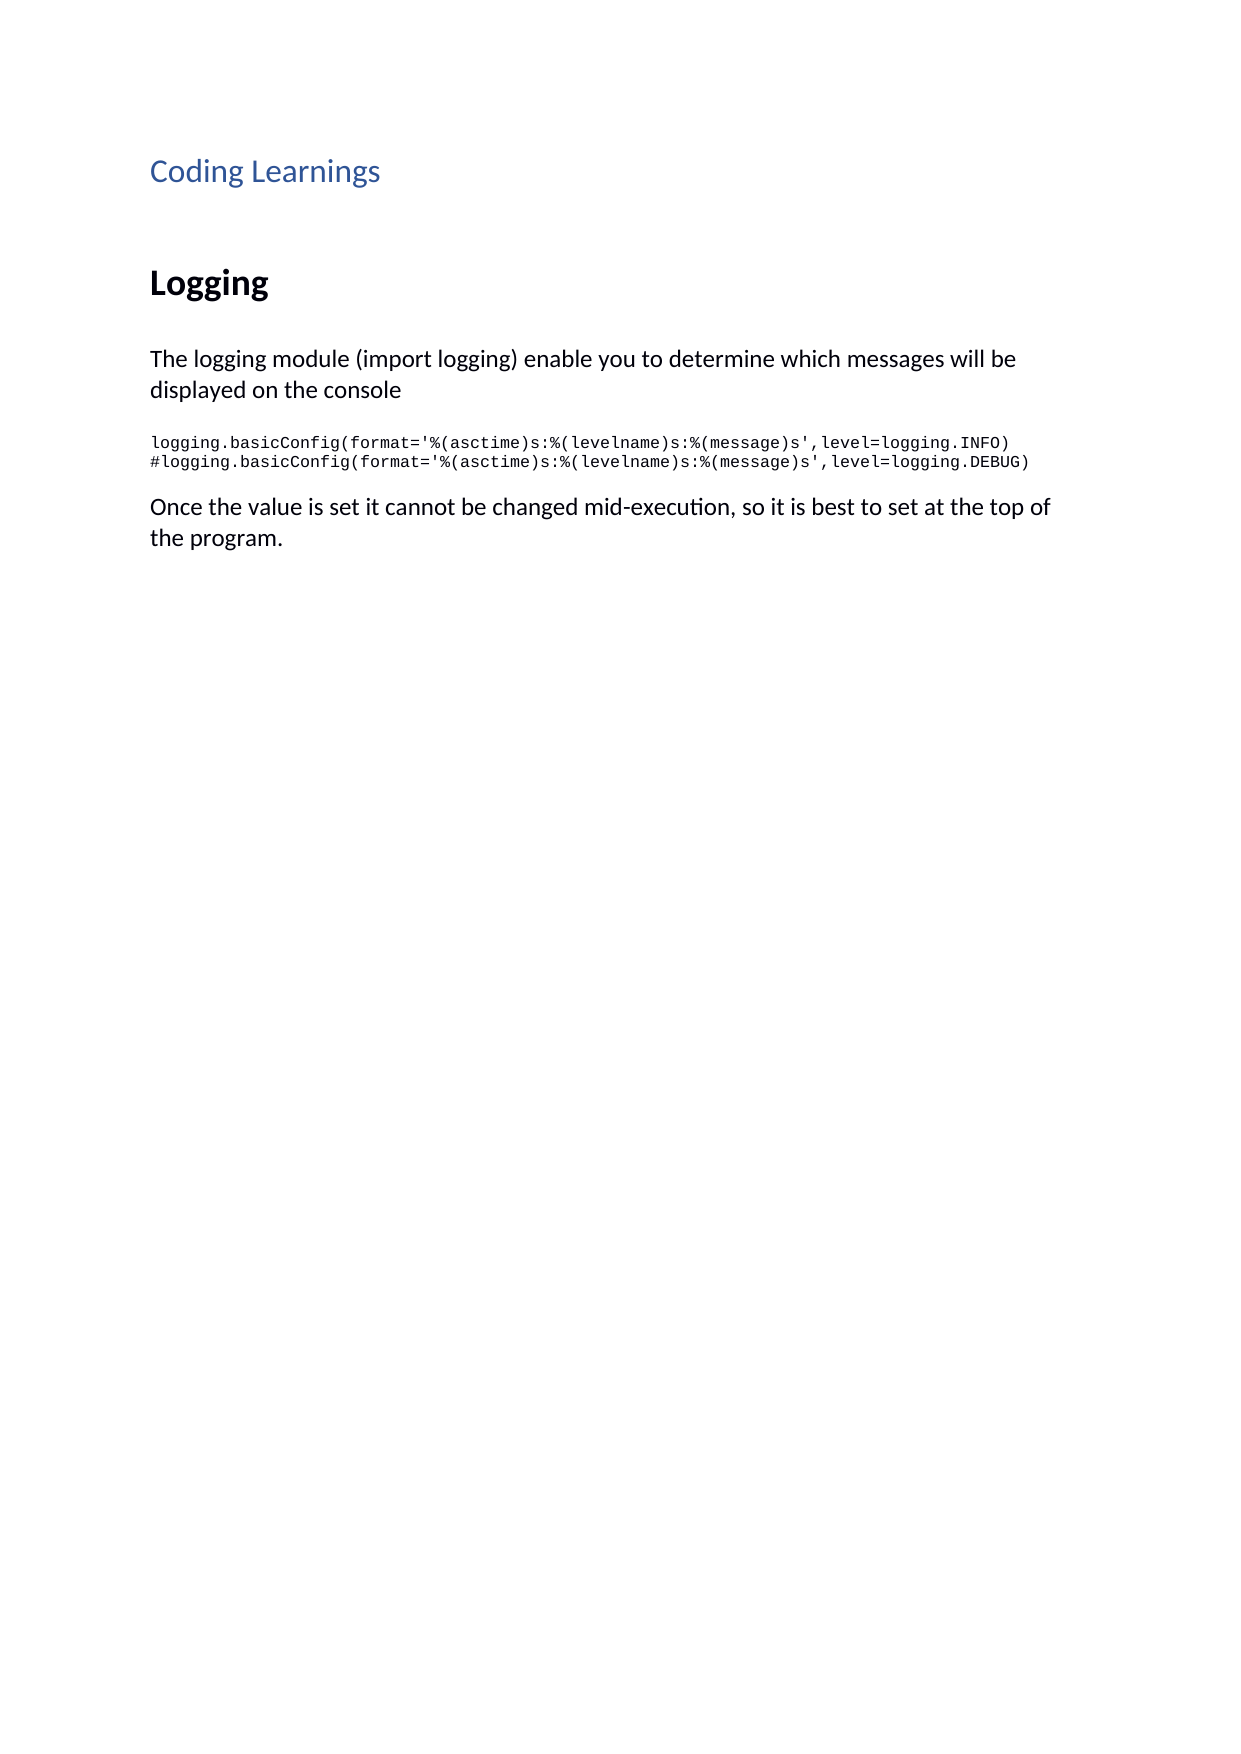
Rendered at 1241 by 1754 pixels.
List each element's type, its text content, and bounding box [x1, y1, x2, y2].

subtitle Coding Learnings [150, 150, 1090, 191]
text #logging.basicConfig(format='%(asctime)s:%(levelname)s:%(message)s',level=logging.DEBUG) [150, 454, 1090, 473]
text Once the value is set it cannot be changed mid-execution, so it is best to set at the top of the program. [150, 492, 1090, 553]
text logging.basicConfig(format='%(asctime)s:%(levelname)s:%(message)s',level=logging.INFO) [150, 435, 1090, 454]
text The logging module (import logging) enable you to determine which messages will be displayed on the console [150, 343, 1090, 404]
subtitle Logging [150, 259, 1090, 304]
